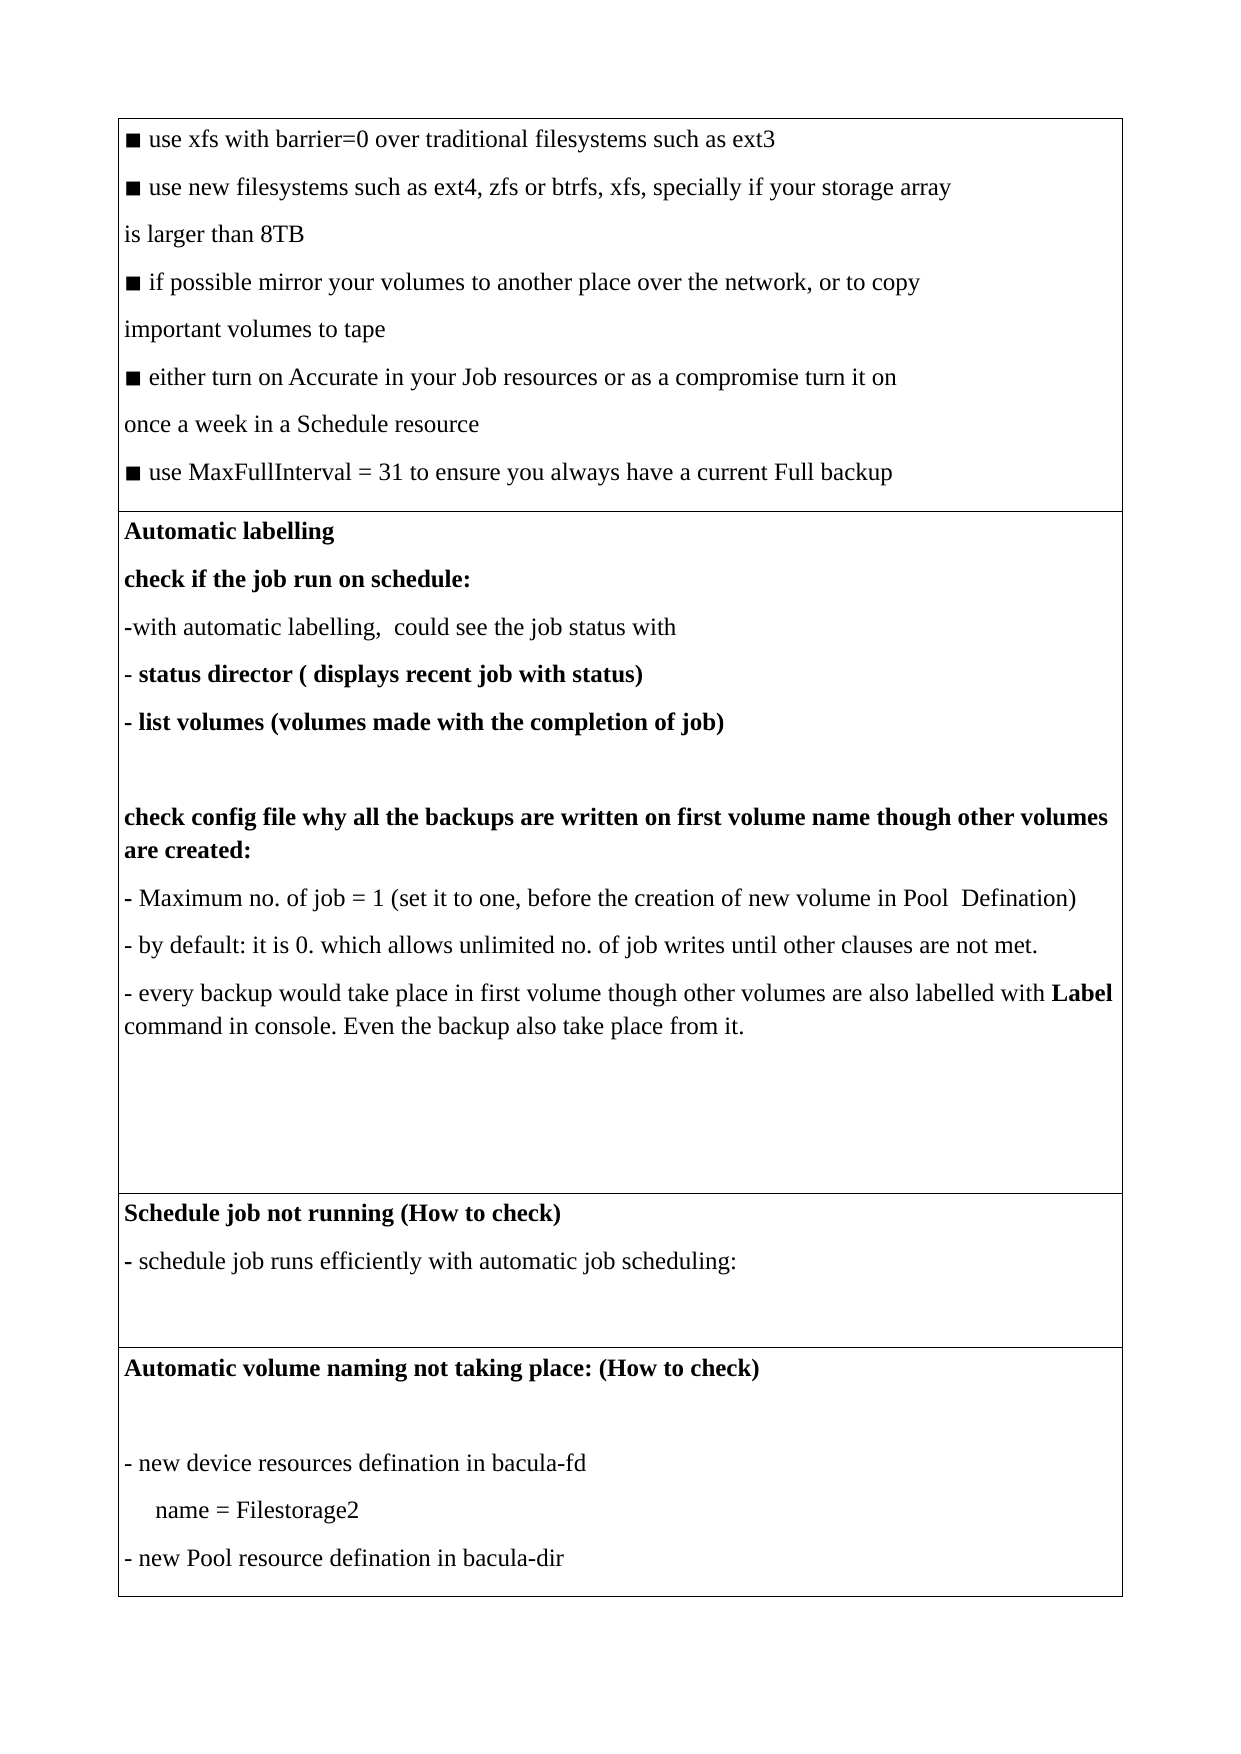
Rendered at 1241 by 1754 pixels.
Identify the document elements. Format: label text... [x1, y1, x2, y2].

table_cell Automatic volume naming not taking place: (How to check) - new device resources defination in bacula-fd name = Filestorage2 - new Pool resource defination in bacula-dir [119, 1348, 1122, 1596]
table_cell ◾ use xfs with barrier=0 over traditional filesystems such as ext3 ◾ use new filesystems such as ext4, zfs or btrfs, xfs, specially if your storage array is larger than 8TB ◾ if possible mirror your volumes to another place over the network, or to copy important volumes to tape ◾ either turn on Accurate in your Job resources or as a compromise turn it on once a week in a Schedule resource ◾ use MaxFullInterval = 31 to ensure you always have a current Full backup [119, 119, 1122, 511]
table_cell Schedule job not running (How to check) - schedule job runs efficiently with automatic job scheduling: [119, 1194, 1122, 1347]
table_cell Automatic labelling check if the job run on schedule: -with automatic labelling, could see the job status with - status director ( displays recent job with status) - list volumes (volumes made with the completion of job) check config file why all the backups are written on first volume name though other volumes are created: - Maximum no. of job = 1 (set it to one, before the creation of new volume in Pool Defination) - by default: it is 0. which allows unlimited no. of job writes until other clauses are not met. - every backup would take place in first volume though other volumes are also labelled with Label command in console. Even the backup also take place from it. [119, 512, 1122, 1192]
